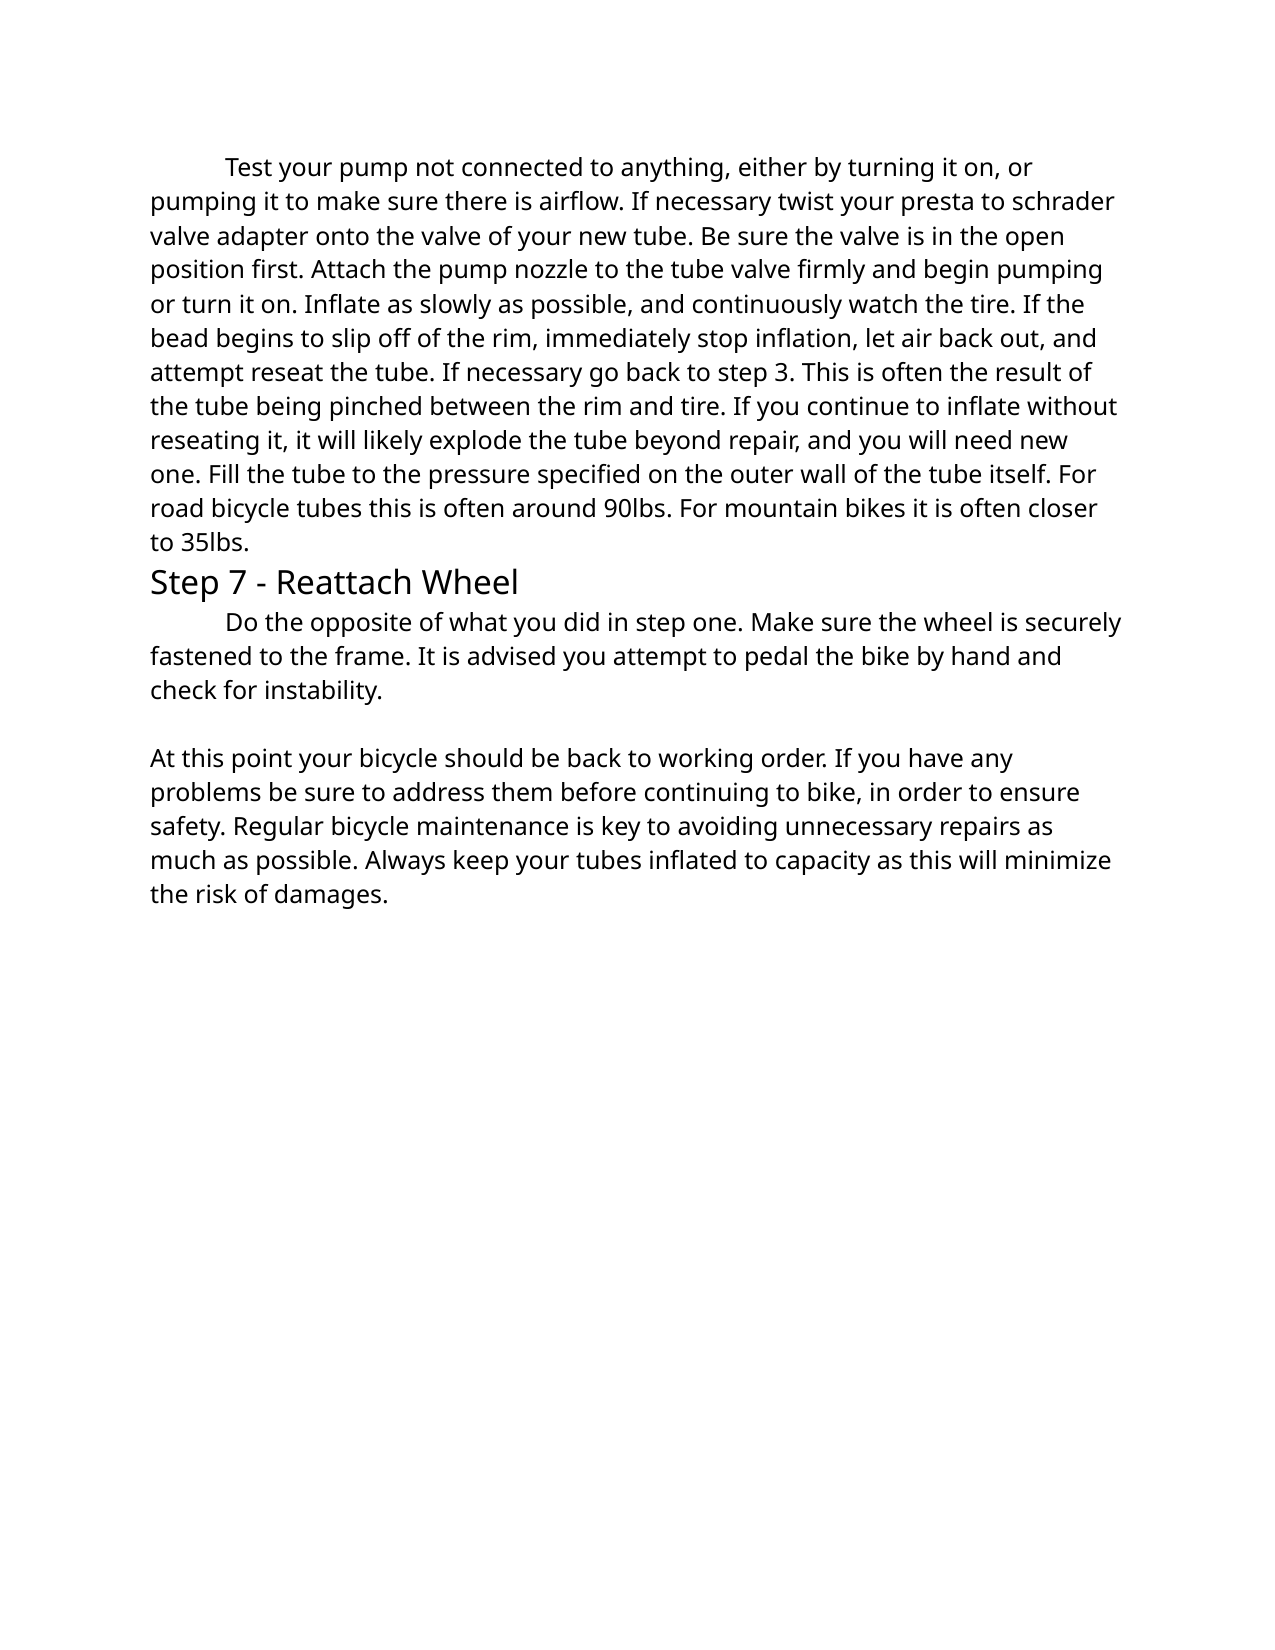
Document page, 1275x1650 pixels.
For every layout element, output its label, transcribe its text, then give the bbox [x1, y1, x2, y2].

text Do the opposite of what you did in step one. Make sure the wheel is securely fastened to the frame. It is advised you attempt to pedal the bike by hand and check for instability. [150, 604, 1125, 706]
text Step 7 - Reattach Wheel [150, 559, 1125, 604]
text Test your pump not connected to anything, either by turning it on, or pumping it to make sure there is airflow. If necessary twist your presta to schrader valve adapter onto the valve of your new tube. Be sure the valve is in the open position first. Attach the pump nozzle to the tube valve firmly and begin pumping or turn it on. Inflate as slowly as possible, and continuously watch the tire. If the bead begins to slip off of the rim, immediately stop inflation, let air back out, and attempt reseat the tube. If necessary go back to step 3. This is often the result of the tube being pinched between the rim and tire. If you continue to inflate without reseating it, it will likely explode the tube beyond repair, and you will need new one. Fill the tube to the pressure specified on the outer wall of the tube itself. For road bicycle tubes this is often around 90lbs. For mountain bikes it is often closer to 35lbs. [150, 150, 1125, 559]
text At this point your bicycle should be back to working order. If you have any problems be sure to address them before continuing to bike, in order to ensure safety. Regular bicycle maintenance is key to avoiding unnecessary repairs as much as possible. Always keep your tubes inflated to capacity as this will minimize the risk of damages. [150, 740, 1125, 911]
